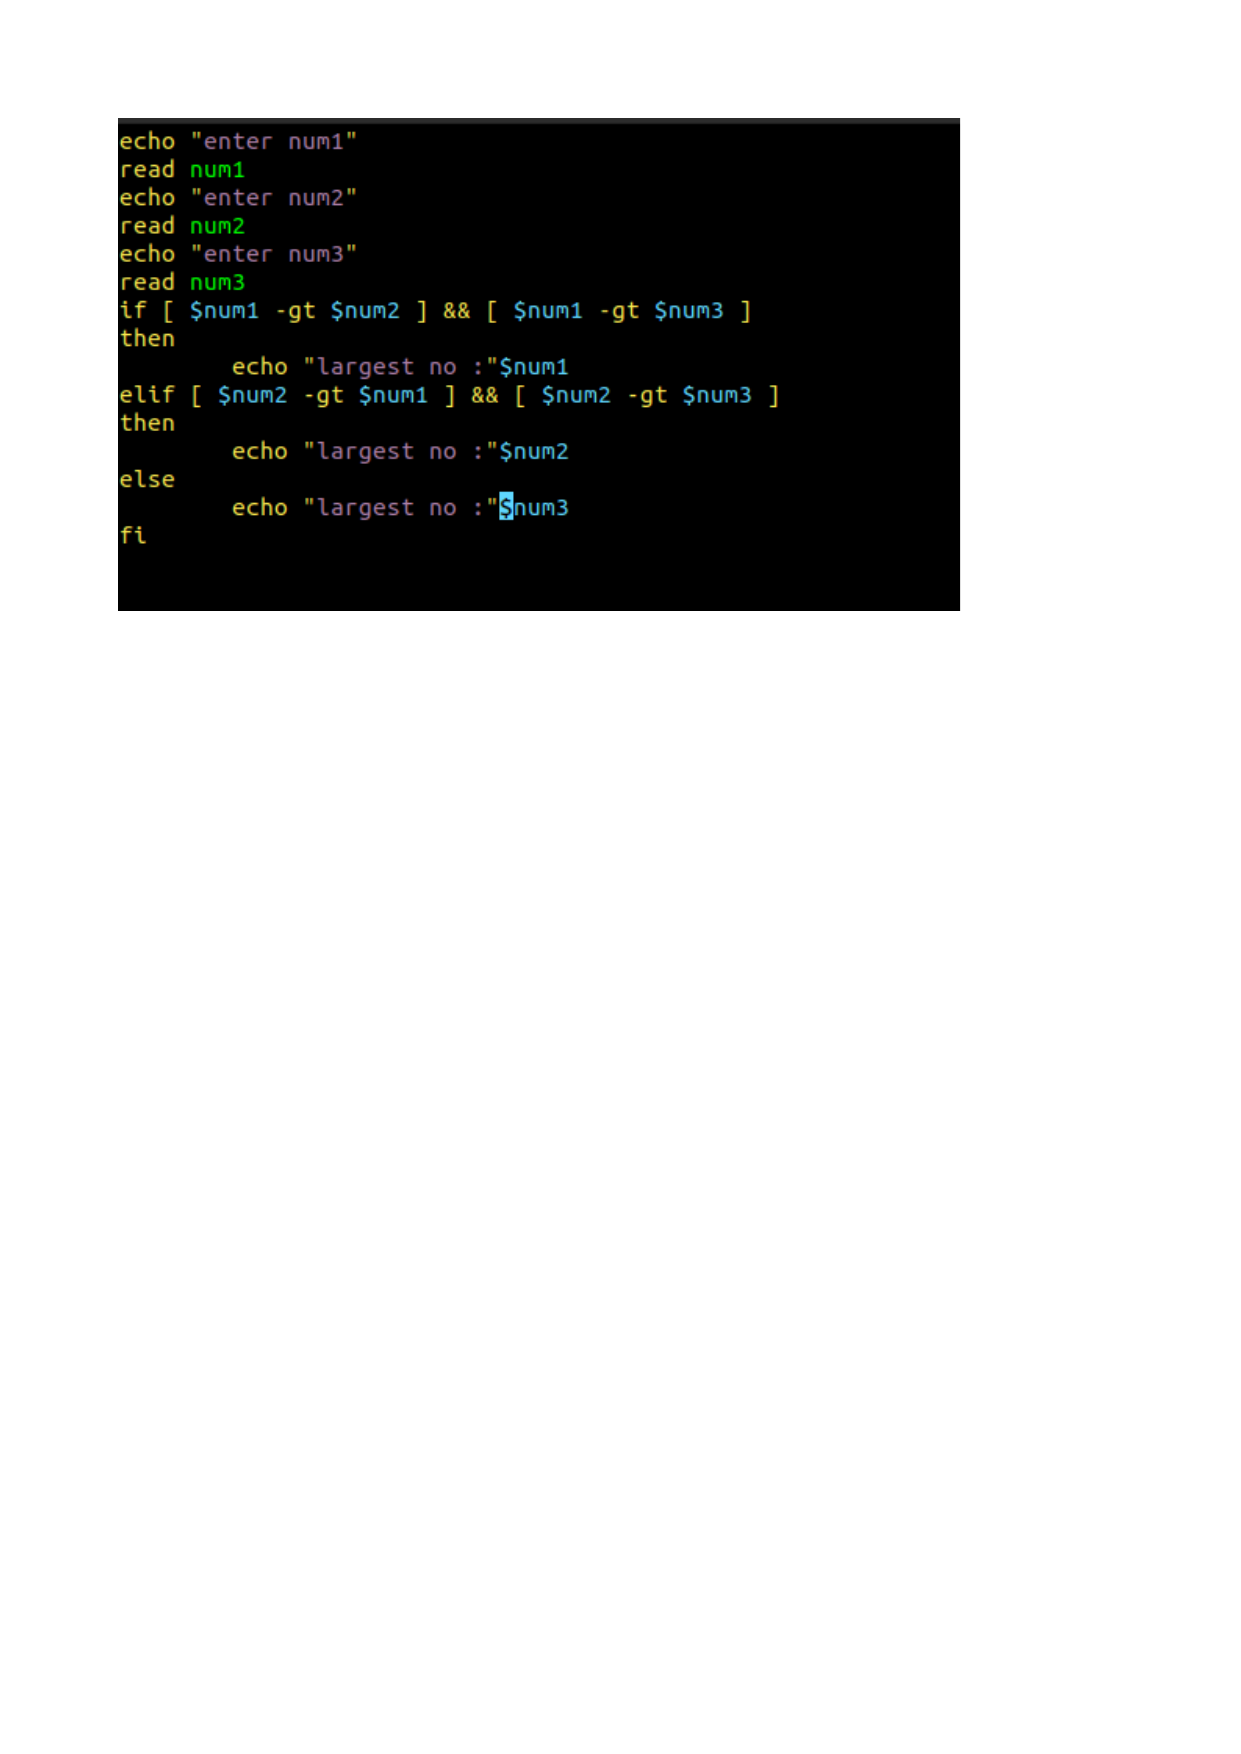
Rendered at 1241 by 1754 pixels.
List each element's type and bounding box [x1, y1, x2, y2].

picture [118, 118, 961, 611]
